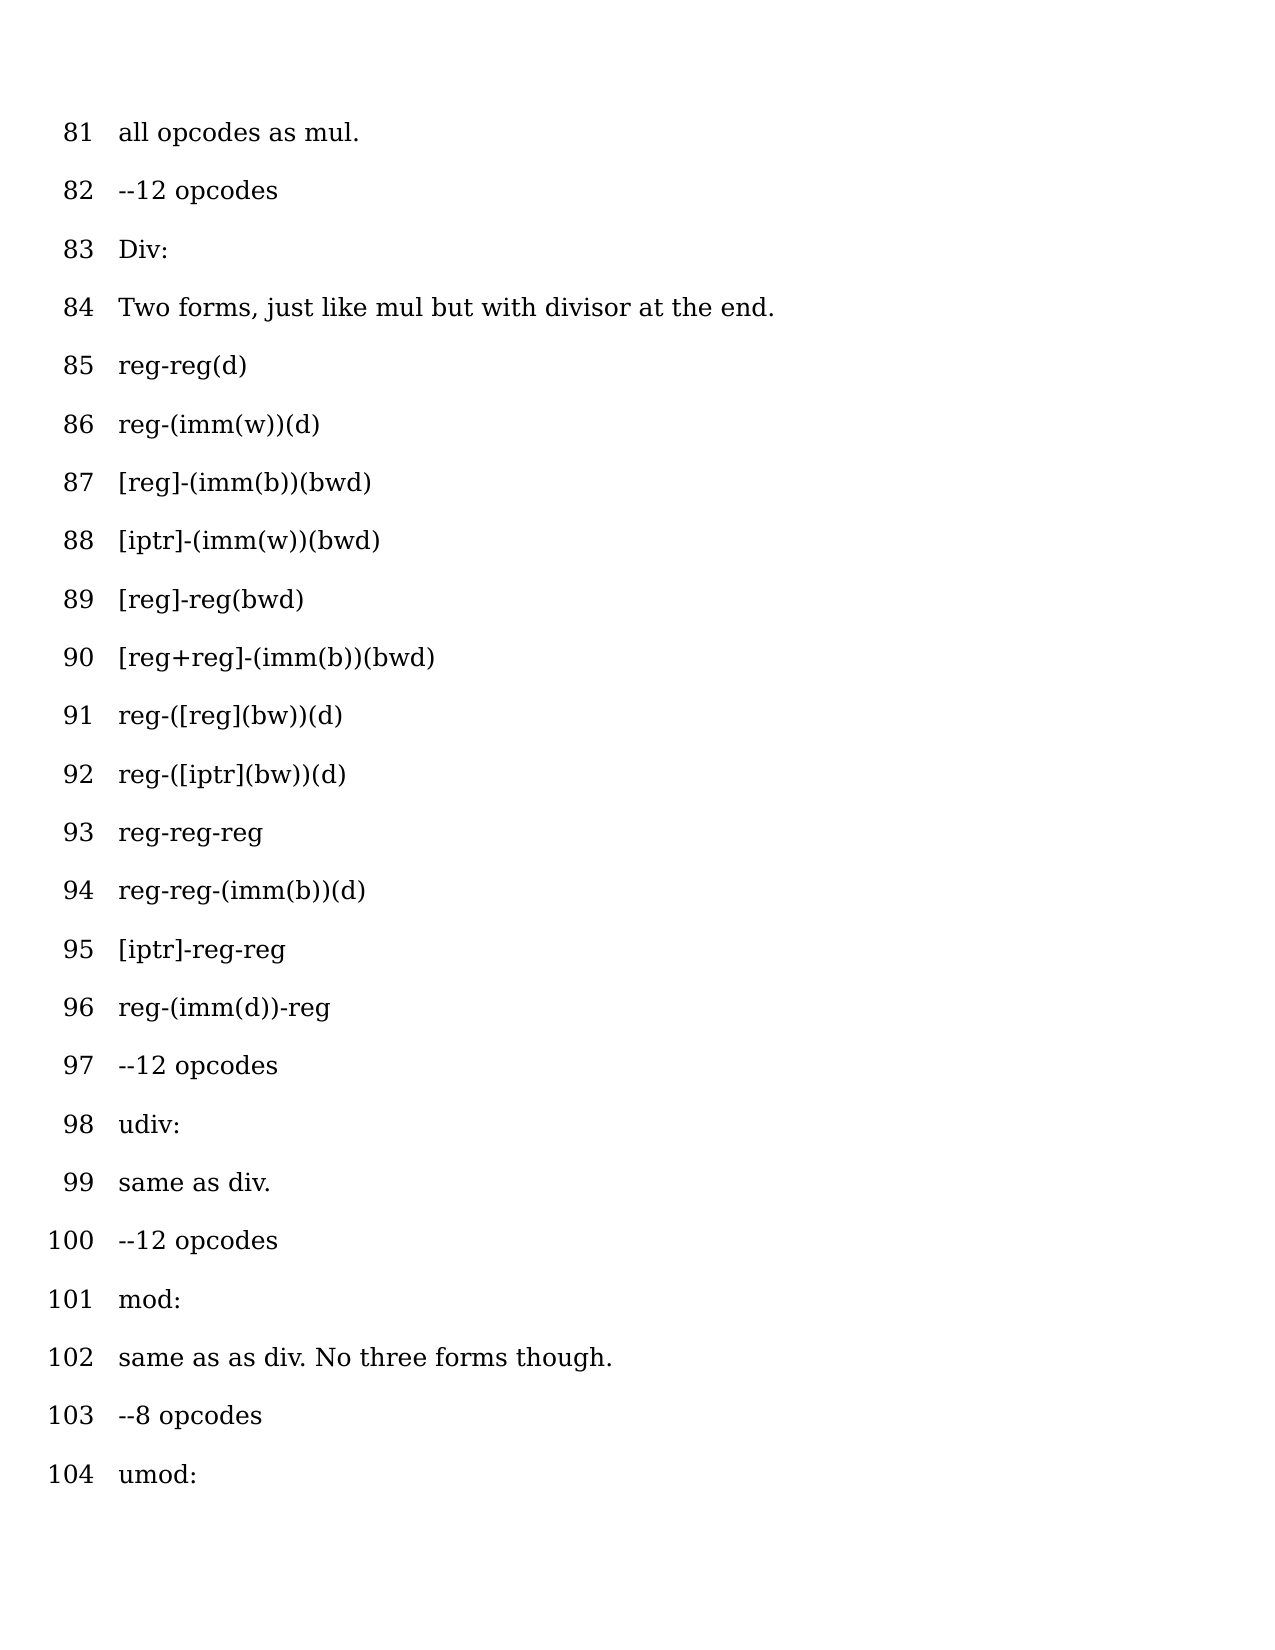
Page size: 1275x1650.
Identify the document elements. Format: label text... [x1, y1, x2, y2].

text mod: [118, 1285, 1157, 1314]
text reg-(imm(d))-reg [118, 993, 1157, 1022]
text [reg]-reg(bwd) [118, 585, 1157, 614]
text reg-reg-reg [118, 818, 1157, 847]
text --12 opcodes [118, 176, 1157, 206]
text --8 opcodes [118, 1401, 1157, 1431]
text [iptr]-(imm(w))(bwd) [118, 526, 1157, 556]
text same as div. [118, 1168, 1157, 1197]
text --12 opcodes [118, 1051, 1157, 1081]
text reg-([reg](bw))(d) [118, 701, 1157, 731]
text reg-reg(d) [118, 351, 1157, 381]
text umod: [118, 1460, 1157, 1489]
text --12 opcodes [118, 1226, 1157, 1256]
text [reg]-(imm(b))(bwd) [118, 468, 1157, 497]
text udiv: [118, 1110, 1157, 1139]
text reg-reg-(imm(b))(d) [118, 876, 1157, 906]
text [iptr]-reg-reg [118, 935, 1157, 964]
text all opcodes as mul. [118, 118, 1157, 147]
text [reg+reg]-(imm(b))(bwd) [118, 643, 1157, 672]
text Two forms, just like mul but with divisor at the end. [118, 293, 1157, 322]
text same as as div. No three forms though. [118, 1343, 1157, 1372]
text Div: [118, 235, 1157, 264]
text reg-(imm(w))(d) [118, 410, 1157, 439]
text reg-([iptr](bw))(d) [118, 760, 1157, 789]
